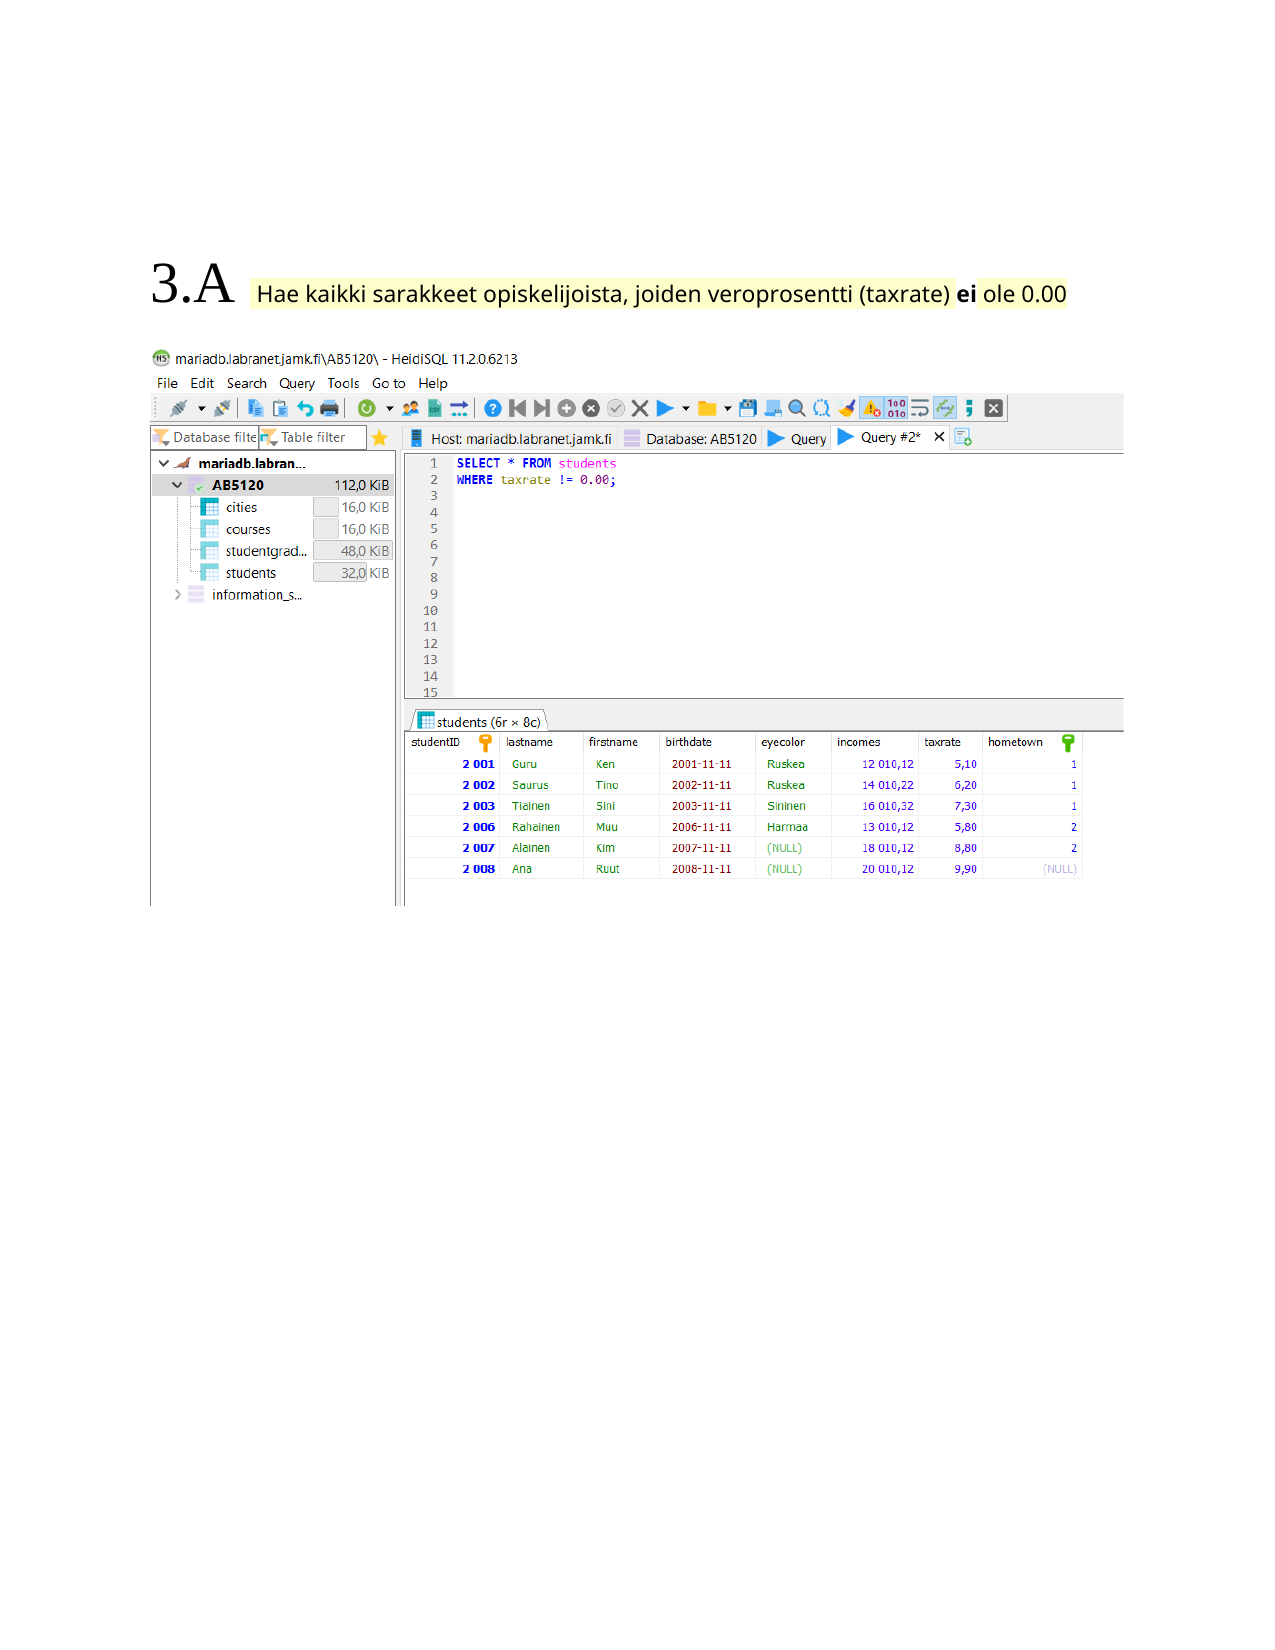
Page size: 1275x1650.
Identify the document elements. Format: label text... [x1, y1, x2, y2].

text 3.A Hae kaikki sarakkeet opiskelijoista, joiden veroprosentti (taxrate) ei ole 0.00 [150, 248, 1125, 315]
